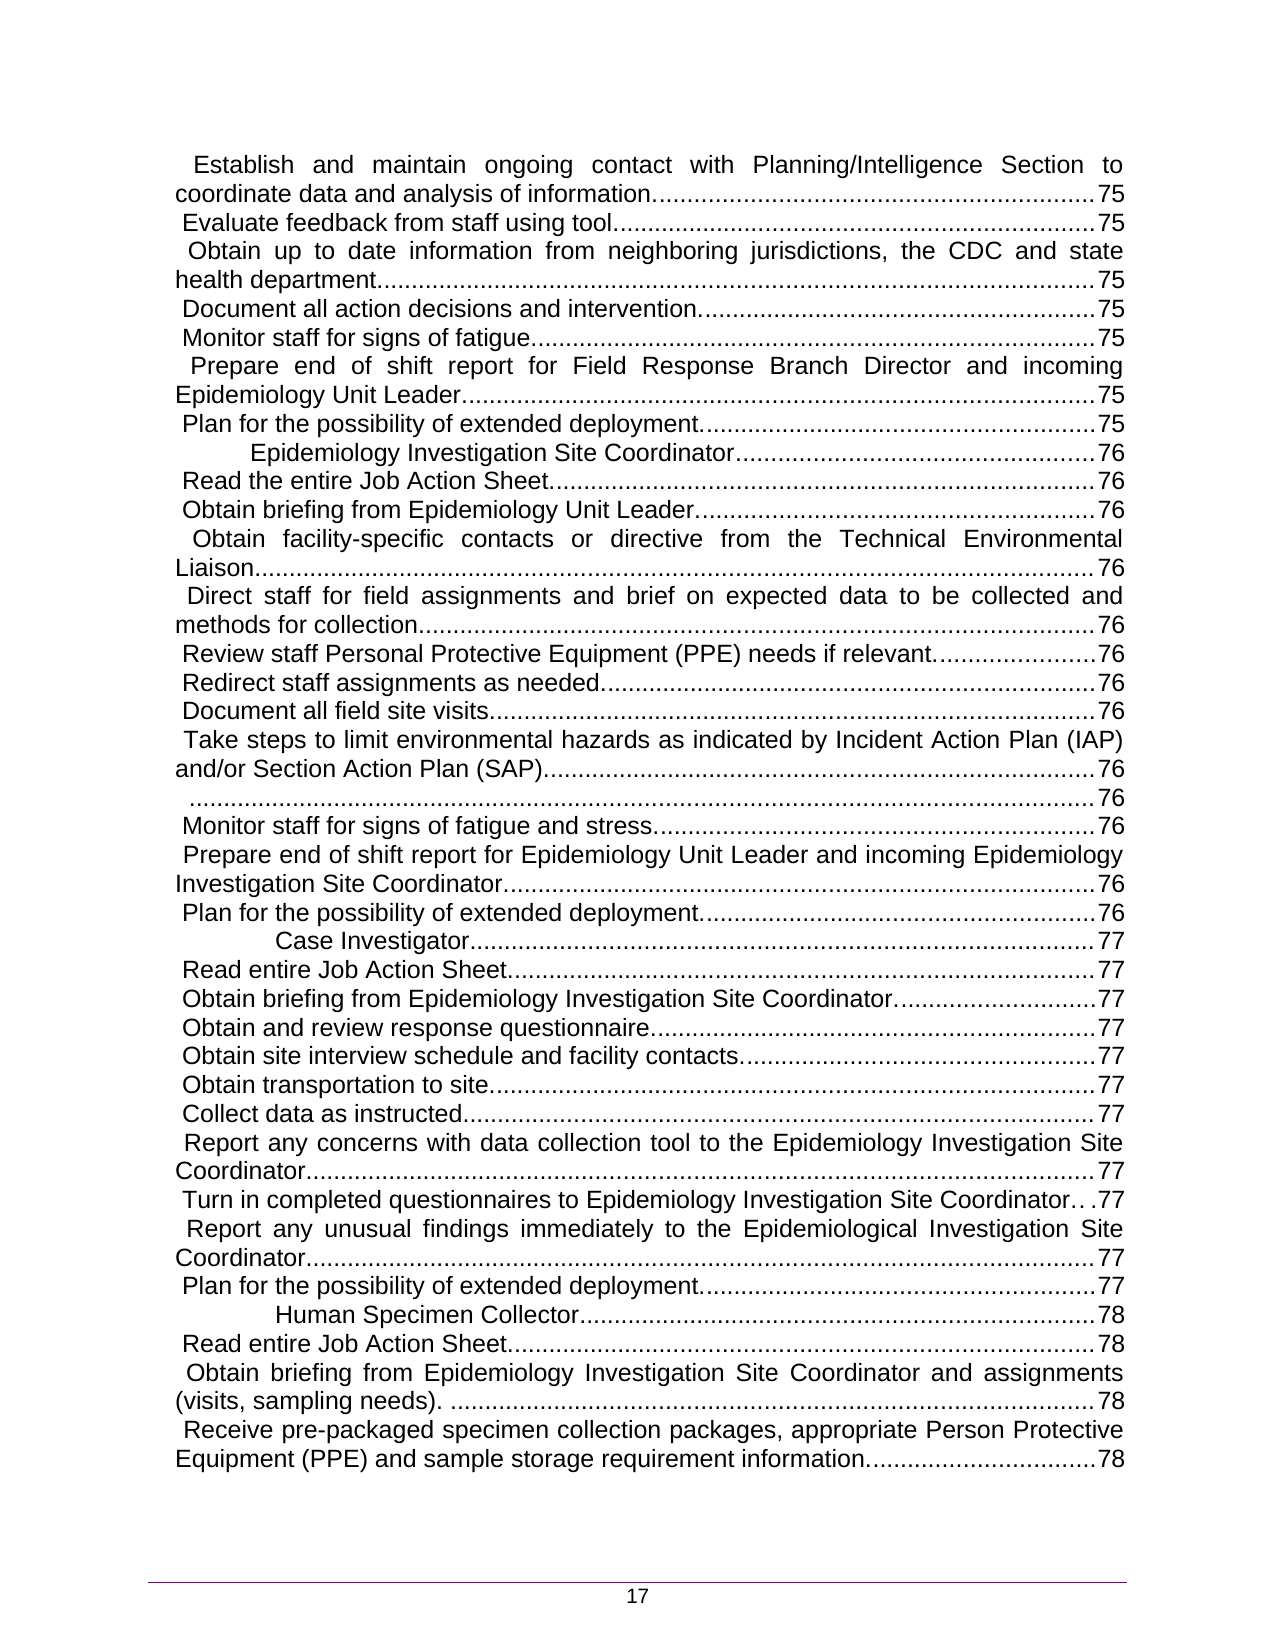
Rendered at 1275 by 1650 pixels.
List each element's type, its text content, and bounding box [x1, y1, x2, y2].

text Read entire Job Action Sheet. 78 [175, 1329, 1125, 1357]
text Receive pre-packaged specimen collection packages, appropriate Person Protective Equipment (PPE) and sample storage requirement information. 78 [175, 1415, 1125, 1472]
text Direct staff for field assignments and brief on expected data to be collected and methods for collection. 76 [175, 581, 1125, 639]
text Monitor staff for signs of fatigue. 75 [175, 322, 1125, 351]
text Obtain facility-specific contacts or directive from the Technical Environmental Liaison. 76 [175, 524, 1125, 581]
text Obtain briefing from Epidemiology Unit Leader. 76 [175, 495, 1125, 524]
text Read entire Job Action Sheet. 77 [175, 955, 1125, 984]
text 76 [175, 782, 1125, 811]
text Plan for the possibility of extended deployment. 77 [175, 1271, 1125, 1300]
text Establish and maintain ongoing contact with Planning/Intelligence Section to coordinate data and analysis of information. 75 [175, 150, 1125, 207]
text Document all field site visits. 76 [175, 696, 1125, 725]
text Obtain briefing from Epidemiology Investigation Site Coordinator and assignments (visits, sampling needs). 78 [175, 1357, 1125, 1415]
text Case Investigator 77 [275, 926, 1125, 955]
text Obtain site interview schedule and facility contacts. 77 [175, 1041, 1125, 1070]
text Evaluate feedback from staff using tool. 75 [175, 207, 1125, 236]
text Prepare end of shift report for Epidemiology Unit Leader and incoming Epidemiology Investigation Site Coordinator. 76 [175, 840, 1125, 897]
text Obtain briefing from Epidemiology Investigation Site Coordinator. 77 [175, 984, 1125, 1012]
text Plan for the possibility of extended deployment. 76 [175, 897, 1125, 926]
text Obtain transportation to site. 77 [175, 1070, 1125, 1099]
text Report any unusual findings immediately to the Epidemiological Investigation Site Coordinator. 77 [175, 1214, 1125, 1271]
text Report any concerns with data collection tool to the Epidemiology Investigation Site Coordinator. 77 [175, 1127, 1125, 1185]
text Turn in completed questionnaires to Epidemiology Investigation Site Coordinator. 77 [175, 1185, 1125, 1214]
text Obtain and review response questionnaire. 77 [175, 1012, 1125, 1041]
text Obtain up to date information from neighboring jurisdictions, the CDC and state health department. 75 [175, 236, 1125, 294]
text Prepare end of shift report for Field Response Branch Director and incoming Epidemiology Unit Leader. 75 [175, 351, 1125, 409]
text Plan for the possibility of extended deployment. 75 [175, 409, 1125, 437]
text Monitor staff for signs of fatigue and stress. 76 [175, 811, 1125, 840]
text Review staff Personal Protective Equipment (PPE) needs if relevant. 76 [175, 639, 1125, 667]
text Take steps to limit environmental hazards as indicated by Incident Action Plan (IAP) and/or Section Action Plan (SAP). 76 [175, 725, 1125, 782]
text Epidemiology Investigation Site Coordinator 76 [250, 437, 1125, 466]
text Collect data as instructed. 77 [175, 1099, 1125, 1127]
text Document all action decisions and intervention. 75 [175, 294, 1125, 322]
text Redirect staff assignments as needed. 76 [175, 667, 1125, 696]
text Human Specimen Collector 78 [275, 1300, 1125, 1329]
text Read the entire Job Action Sheet. 76 [175, 466, 1125, 495]
